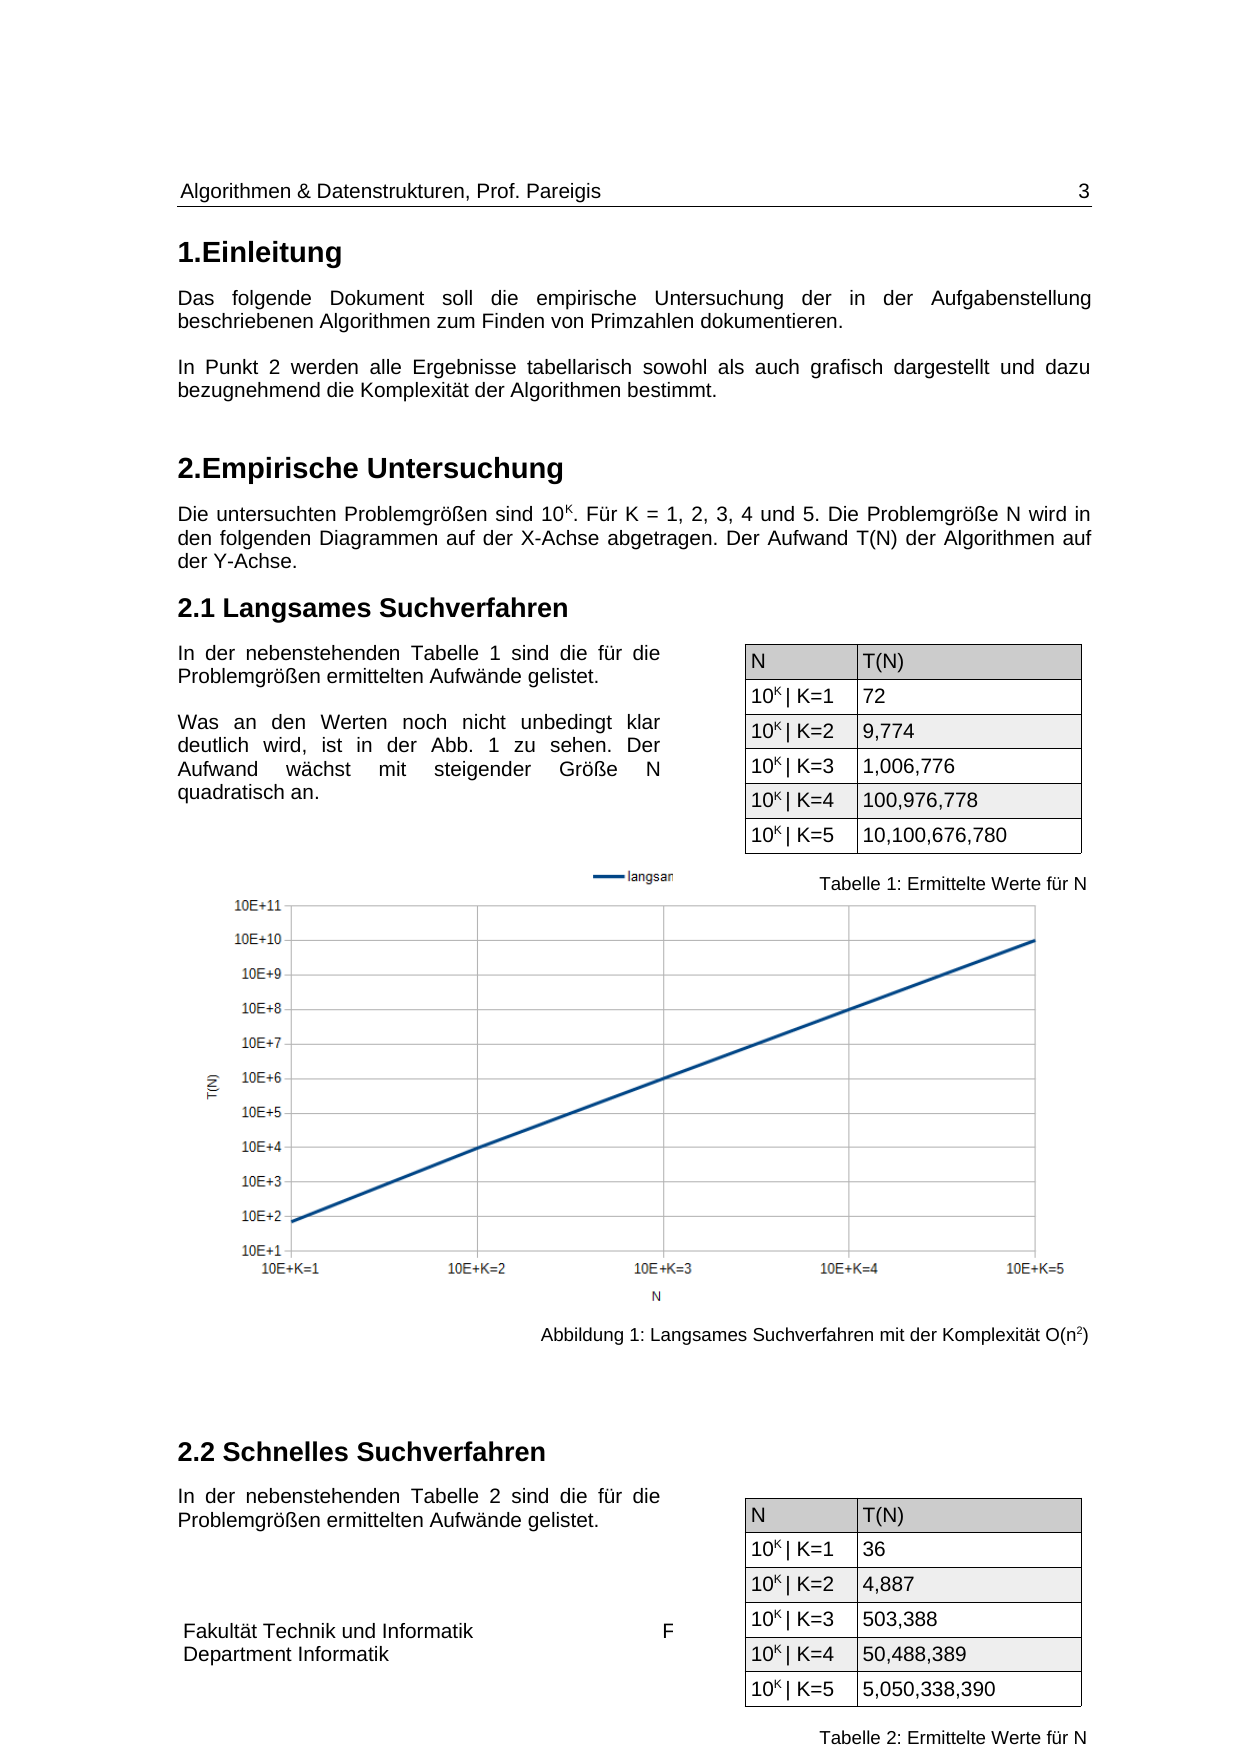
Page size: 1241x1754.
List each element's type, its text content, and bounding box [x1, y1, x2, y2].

table_cell 10K | K=1 [746, 680, 857, 713]
text In Punkt 2 werden alle Ergebnisse tabellarisch sowohl als auch grafisch dargestellt und dazu bezugnehmend die Komplexität der Algorithmen bestimmt. [177, 356, 1092, 402]
table_cell 10K | K=3 [746, 749, 857, 783]
table_cell 9.774 [858, 715, 1081, 748]
table_header N [746, 645, 857, 679]
table_cell 10K | K=4 [746, 784, 857, 818]
text Abbildung 1: Langsames Suchverfahren mit der Komplexität O(n2) [183, 1325, 1089, 1345]
table_cell 50.488.389 [858, 1638, 1081, 1671]
text Was an den Werten noch nicht unbedingt klar deutlich wird, ist in der Abb. 1 zu sehen. Der Aufwand wächst mit steigender Größe N quadratisch an. [177, 711, 673, 804]
text In der nebenstehenden Tabelle 2 sind die für die Problemgrößen ermittelten Aufwände gelistet. [177, 1485, 1092, 1727]
text Das folgende Dokument soll die empirische Untersuchung der in der Aufgabenstellung beschriebenen Algorithmen zum Finden von Primzahlen dokumentieren. [177, 286, 1092, 333]
text [673, 1748, 1087, 1754]
table_cell 4.887 [858, 1568, 1081, 1602]
text [673, 895, 1087, 900]
table_cell 10.100.676.780 [858, 819, 1081, 853]
table_cell 10K | K=5 [746, 1672, 857, 1706]
table_cell 10K | K=4 [746, 1638, 857, 1671]
table_cell 5.050.338.390 [858, 1672, 1081, 1706]
table_cell 10K | K=2 [746, 1568, 857, 1602]
table_cell 503.388 [858, 1603, 1081, 1637]
table_cell 10K | K=5 [746, 819, 857, 853]
table_header T(N) [858, 1499, 1081, 1532]
table_cell 100.976.778 [858, 784, 1081, 818]
text Die untersuchten Problemgrößen sind 10K. Für K = 1, 2, 3, 4 und 5. Die Problemgröße N wird in den folgenden Diagrammen auf der X-Achse abgetragen. Der Aufwand T(N) der Algorithmen auf der Y-Achse. [177, 503, 1092, 572]
subtitle 2.1 Langsames Suchverfahren [177, 593, 1092, 623]
table_cell 72 [858, 680, 1081, 713]
table_cell 10K | K=2 [746, 715, 857, 748]
text Tabelle 2: Ermittelte Werte für N [673, 1727, 1087, 1748]
table_header N [746, 1499, 857, 1532]
subtitle 2.2 Schnelles Suchverfahren [177, 1437, 1092, 1467]
subtitle 2.Empirische Untersuchung [177, 452, 1092, 485]
table_cell 10K | K=3 [746, 1603, 857, 1637]
table_cell 1.006.776 [858, 749, 1081, 783]
text In der nebenstehenden Tabelle 1 sind die für die Problemgrößen ermittelten Aufwände gelistet. [177, 641, 1092, 874]
table_cell 36 [858, 1533, 1081, 1567]
table_cell 10K | K=1 [746, 1533, 857, 1567]
picture [183, 857, 1089, 1325]
table_header T(N) [858, 645, 1081, 679]
subtitle 1.Einleitung [177, 236, 1092, 268]
text Tabelle 1: Ermittelte Werte für N [673, 874, 1087, 895]
